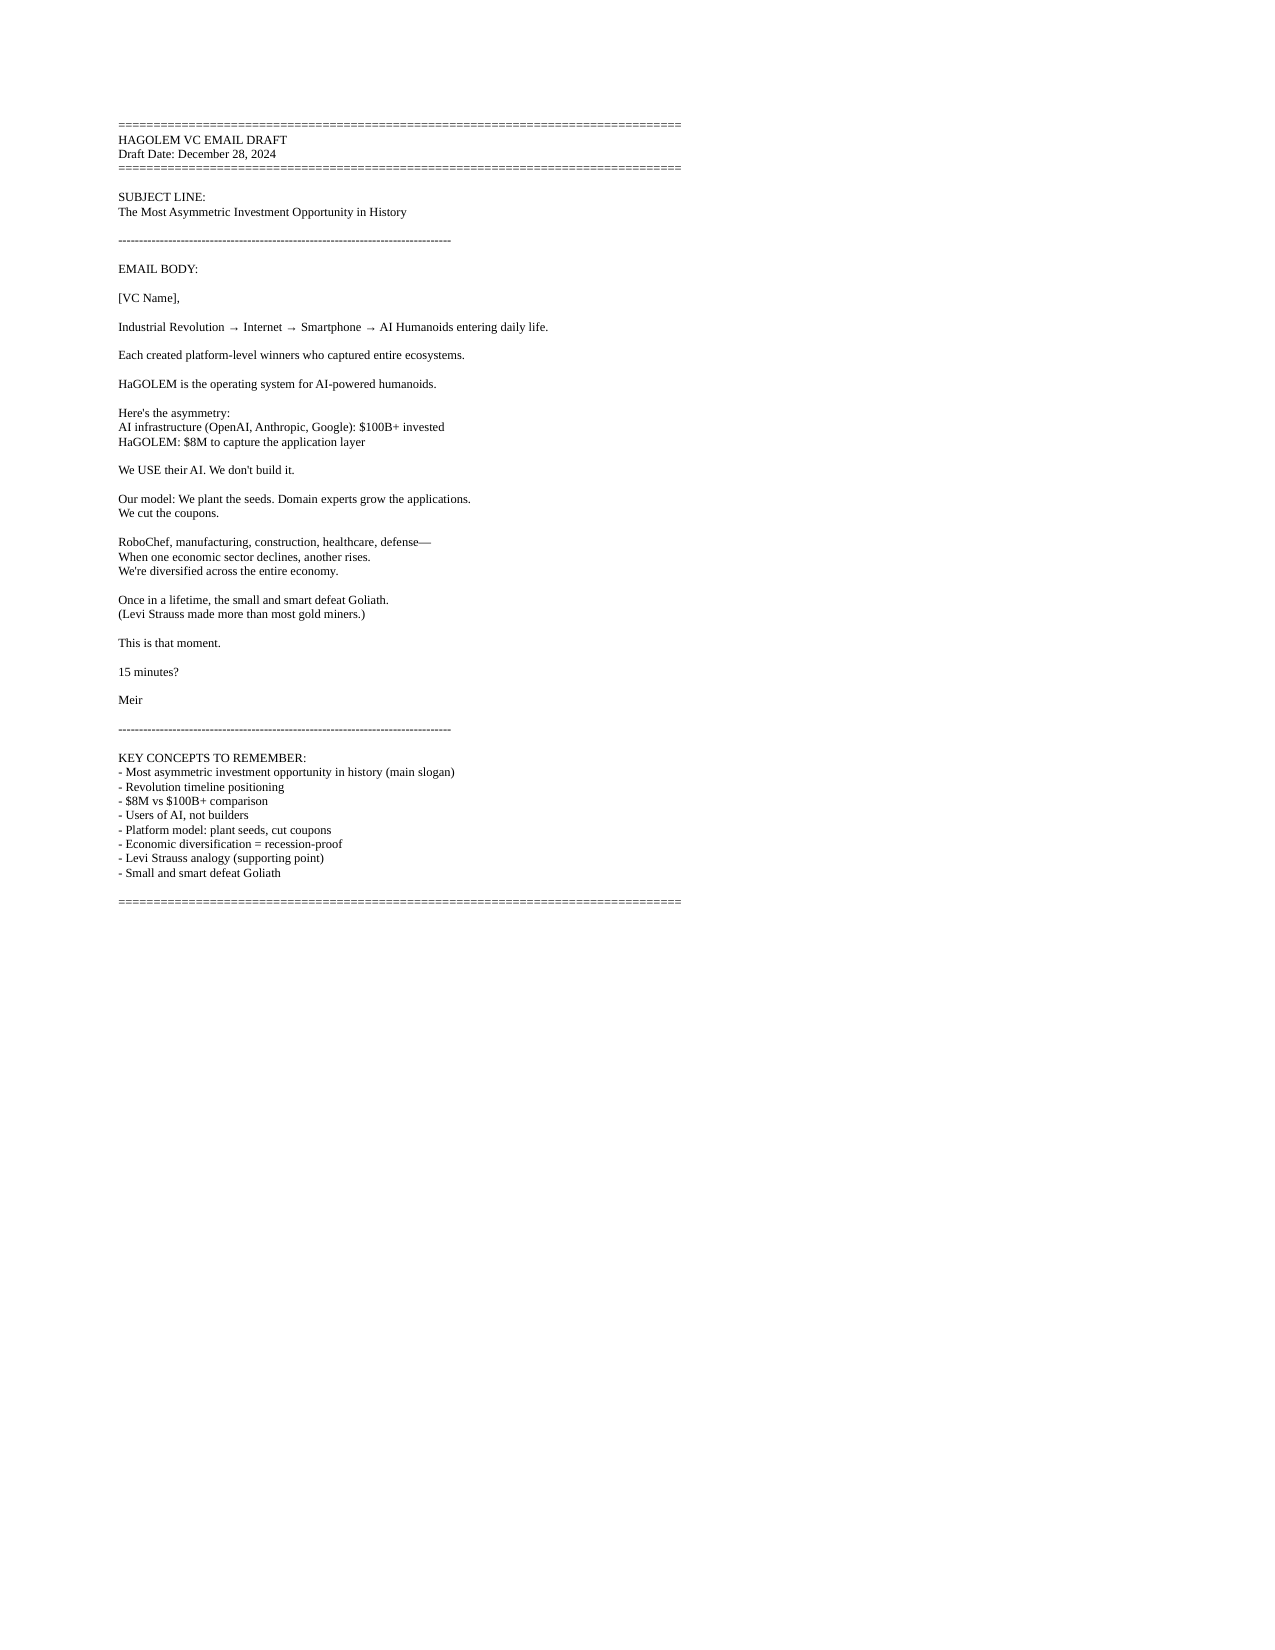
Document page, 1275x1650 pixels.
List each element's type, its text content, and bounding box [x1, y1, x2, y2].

text This is that moment. [118, 636, 1157, 650]
text - Levi Strauss analogy (supporting point) [118, 851, 1157, 866]
text - $8M vs $100B+ comparison [118, 794, 1157, 808]
text When one economic sector declines, another rises. [118, 549, 1157, 564]
text (Levi Strauss made more than most gold miners.) [118, 607, 1157, 621]
text - Platform model: plant seeds, cut coupons [118, 822, 1157, 837]
text -------------------------------------------------------------------------------- [118, 722, 1157, 736]
text - Most asymmetric investment opportunity in history (main slogan) [118, 765, 1157, 779]
text -------------------------------------------------------------------------------- [118, 233, 1157, 247]
text HaGOLEM: $8M to capture the application layer [118, 434, 1157, 449]
text Our model: We plant the seeds. Domain experts grow the applications. [118, 492, 1157, 506]
text ================================================================================ [118, 894, 1157, 909]
text SUBJECT LINE: [118, 190, 1157, 204]
text Once in a lifetime, the small and smart defeat Goliath. [118, 592, 1157, 607]
text HAGOLEM VC EMAIL DRAFT [118, 132, 1157, 147]
text - Users of AI, not builders [118, 808, 1157, 822]
text The Most Asymmetric Investment Opportunity in History [118, 204, 1157, 219]
text KEY CONCEPTS TO REMEMBER: [118, 751, 1157, 765]
text ================================================================================ [118, 118, 1157, 132]
text We cut the coupons. [118, 506, 1157, 521]
text AI infrastructure (OpenAI, Anthropic, Google): $100B+ invested [118, 420, 1157, 434]
text Industrial Revolution → Internet → Smartphone → AI Humanoids entering daily life. [118, 319, 1157, 334]
text Meir [118, 693, 1157, 707]
text - Economic diversification = recession-proof [118, 837, 1157, 851]
text Here's the asymmetry: [118, 406, 1157, 420]
text HaGOLEM is the operating system for AI-powered humanoids. [118, 377, 1157, 391]
text 15 minutes? [118, 664, 1157, 679]
text ================================================================================ [118, 161, 1157, 176]
text We're diversified across the entire economy. [118, 564, 1157, 578]
text We USE their AI. We don't build it. [118, 463, 1157, 477]
text - Small and smart defeat Goliath [118, 866, 1157, 880]
text Draft Date: December 28, 2024 [118, 147, 1157, 161]
text - Revolution timeline positioning [118, 779, 1157, 794]
text Each created platform-level winners who captured entire ecosystems. [118, 348, 1157, 362]
text EMAIL BODY: [118, 262, 1157, 276]
text RoboChef, manufacturing, construction, healthcare, defense— [118, 535, 1157, 549]
text [VC Name], [118, 291, 1157, 305]
